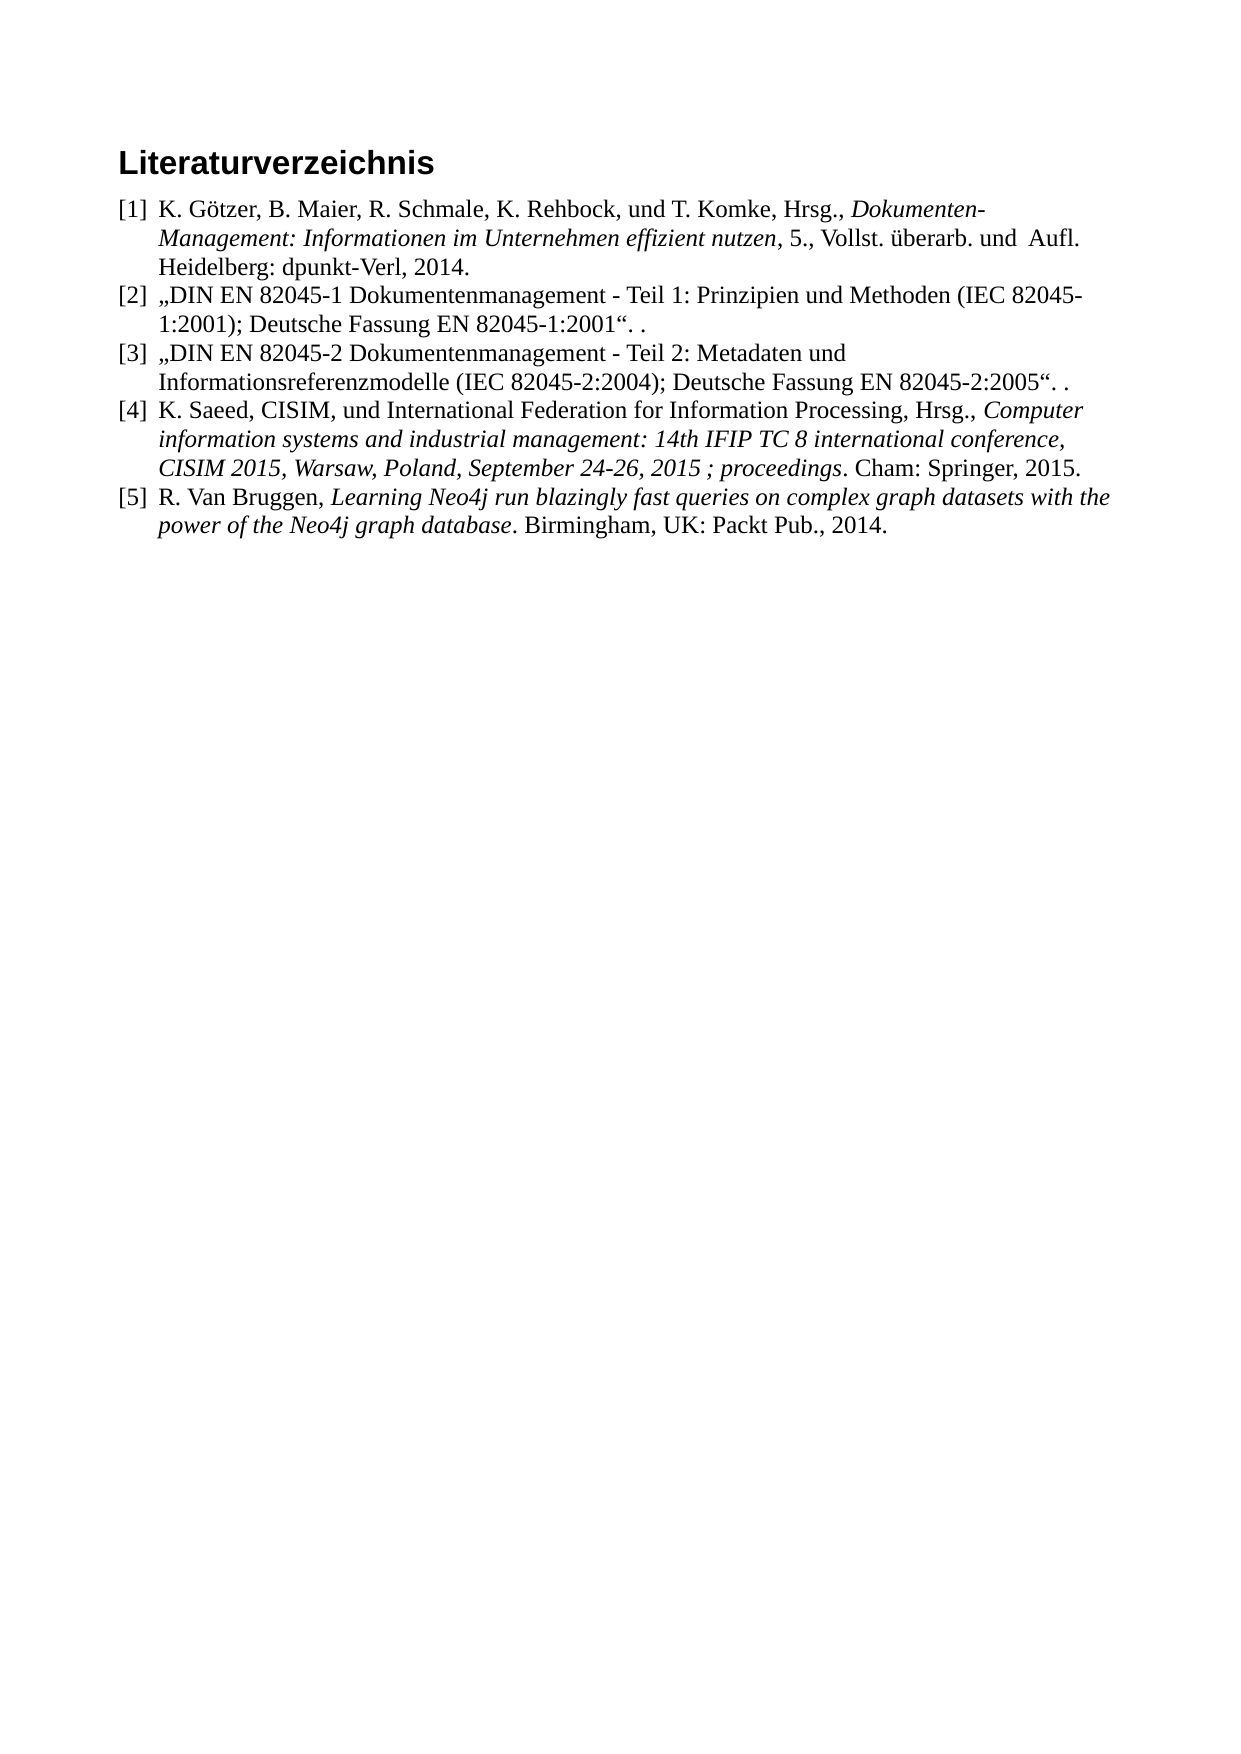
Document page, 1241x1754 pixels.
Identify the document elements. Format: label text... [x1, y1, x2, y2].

text [4] K. Saeed, CISIM, und International Federation for Information Processing, Hrsg., Computer information systems and industrial management: 14th IFIP TC 8 international conference, CISIM 2015, Warsaw, Poland, September 24-26, 2015 ; proceedings. Cham: Springer, 2015. [118, 395, 1122, 482]
subtitle Literaturverzeichnis [118, 143, 1122, 182]
text [1] K. Götzer, B. Maier, R. Schmale, K. Rehbock, und T. Komke, Hrsg., Dokumenten-Management: Informationen im Unternehmen effizient nutzen, 5., Vollst. überarb. und Aufl. Heidelberg: dpunkt-Verl, 2014. [118, 194, 1122, 280]
text [3] „DIN EN 82045-2 Dokumentenmanagement - Teil 2: Metadaten und Informationsreferenzmodelle (IEC 82045-2:2004); Deutsche Fassung EN 82045-2:2005“. . [118, 338, 1122, 395]
text [2] „DIN EN 82045-1 Dokumentenmanagement - Teil 1: Prinzipien und Methoden (IEC 82045-1:2001); Deutsche Fassung EN 82045-1:2001“. . [118, 280, 1122, 338]
text [5] R. Van Bruggen, Learning Neo4j run blazingly fast queries on complex graph datasets with the power of the Neo4j graph database. Birmingham, UK: Packt Pub., 2014. [118, 482, 1122, 539]
